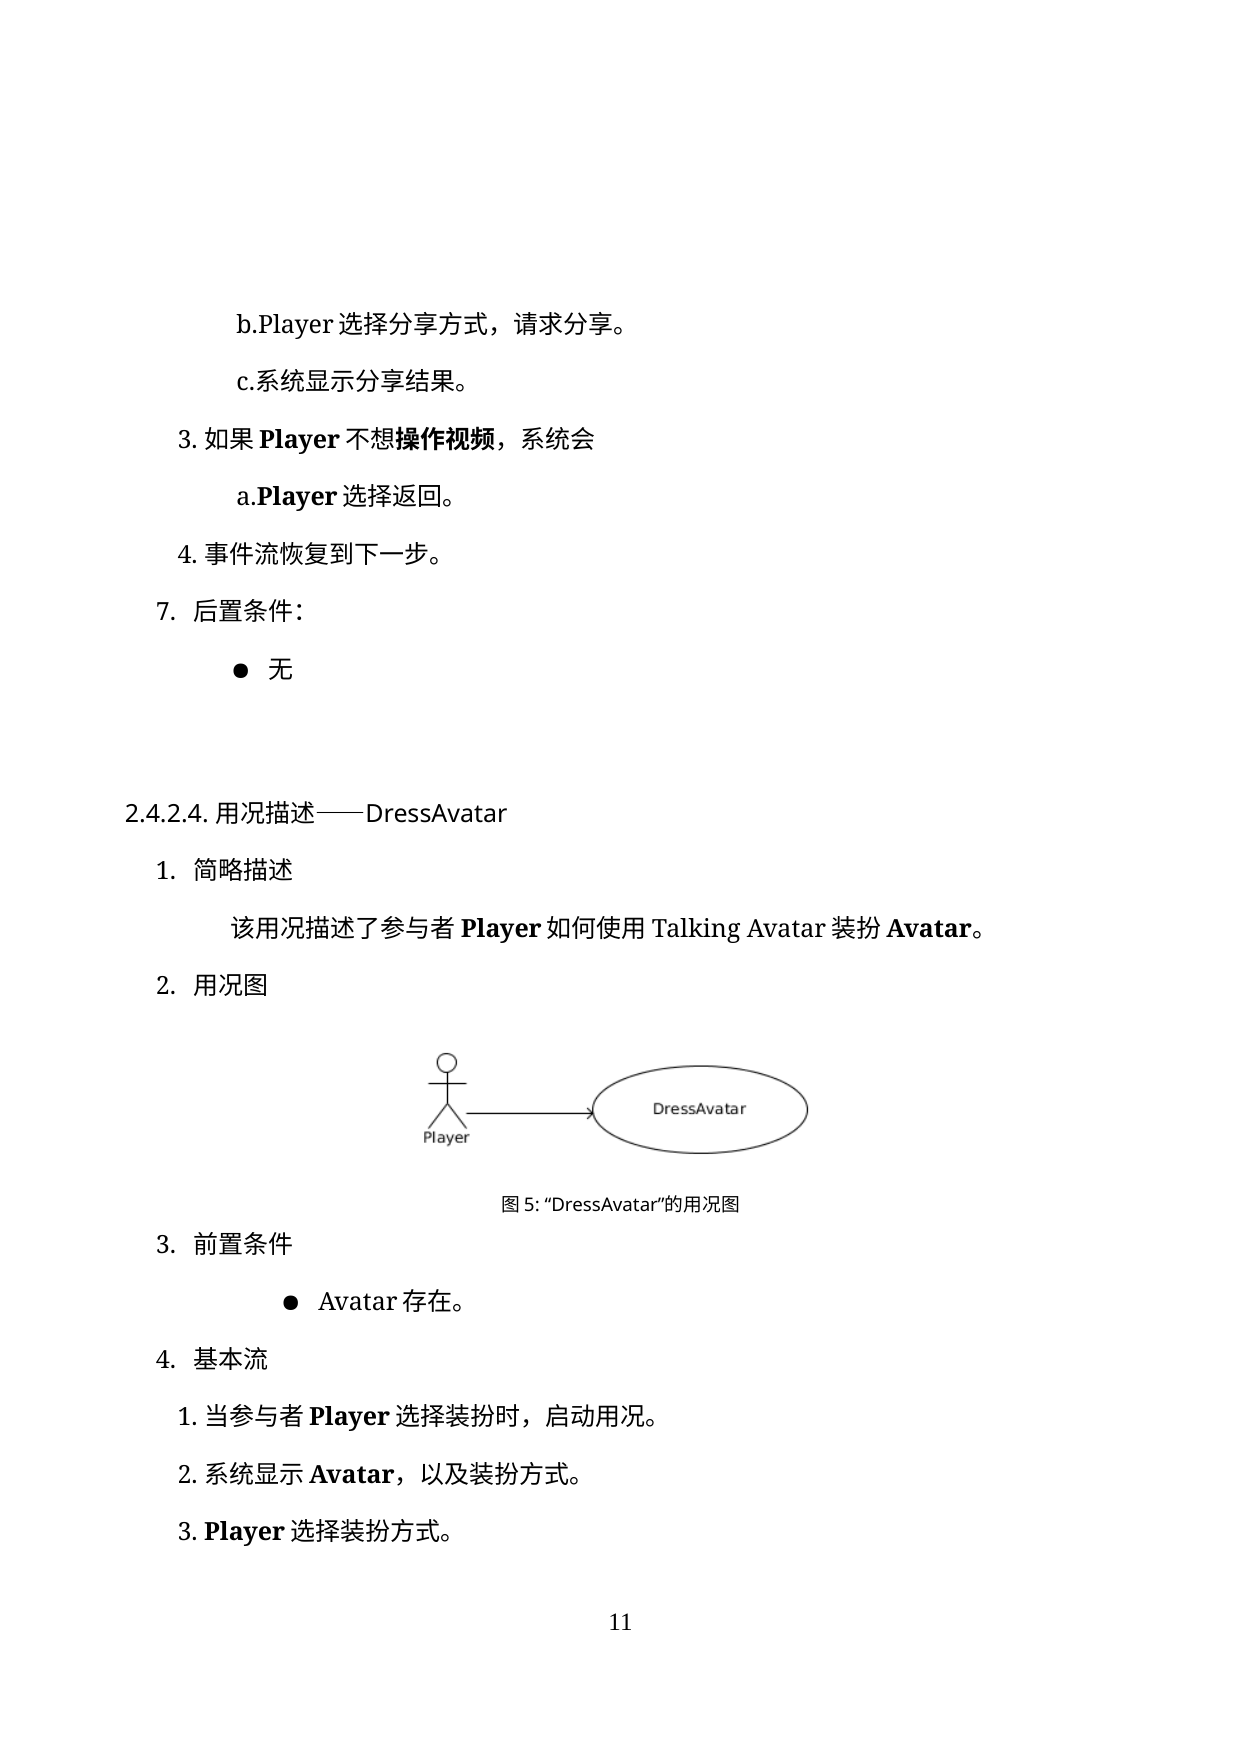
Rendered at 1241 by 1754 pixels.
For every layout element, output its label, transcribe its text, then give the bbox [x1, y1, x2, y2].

list 如果Player不想操作视频，系统会 [118, 418, 1122, 456]
list 系统显示分享结果。 [118, 361, 1122, 398]
list 用况图 [156, 964, 1122, 1002]
list 基本流 [156, 1338, 1122, 1376]
list 该用况描述了参与者Player如何使用Talking Avatar装扮Avatar。 [193, 907, 1122, 944]
list 当参与者Player选择装扮时，启动用况。 [118, 1396, 1122, 1433]
list 简略描述 [156, 843, 1122, 887]
subtitle 用况描述——DressAvatar [118, 772, 1122, 829]
list 前置条件 [156, 1015, 1122, 1261]
list 事件流恢复到下一步。 [118, 533, 1122, 571]
list Player选择装扮方式。 [118, 1511, 1122, 1548]
list 图 5: “DressAvatar”的用况图 [354, 1028, 886, 1217]
list Avatar存在。 [281, 1281, 1122, 1318]
list 无 [231, 648, 1122, 686]
picture [423, 1027, 817, 1164]
list 后置条件： [156, 591, 1122, 628]
list 系统显示Avatar，以及装扮方式。 [118, 1453, 1122, 1491]
list Player选择返回。 [118, 476, 1122, 513]
list Player选择分享方式，请求分享。 [118, 281, 1122, 341]
